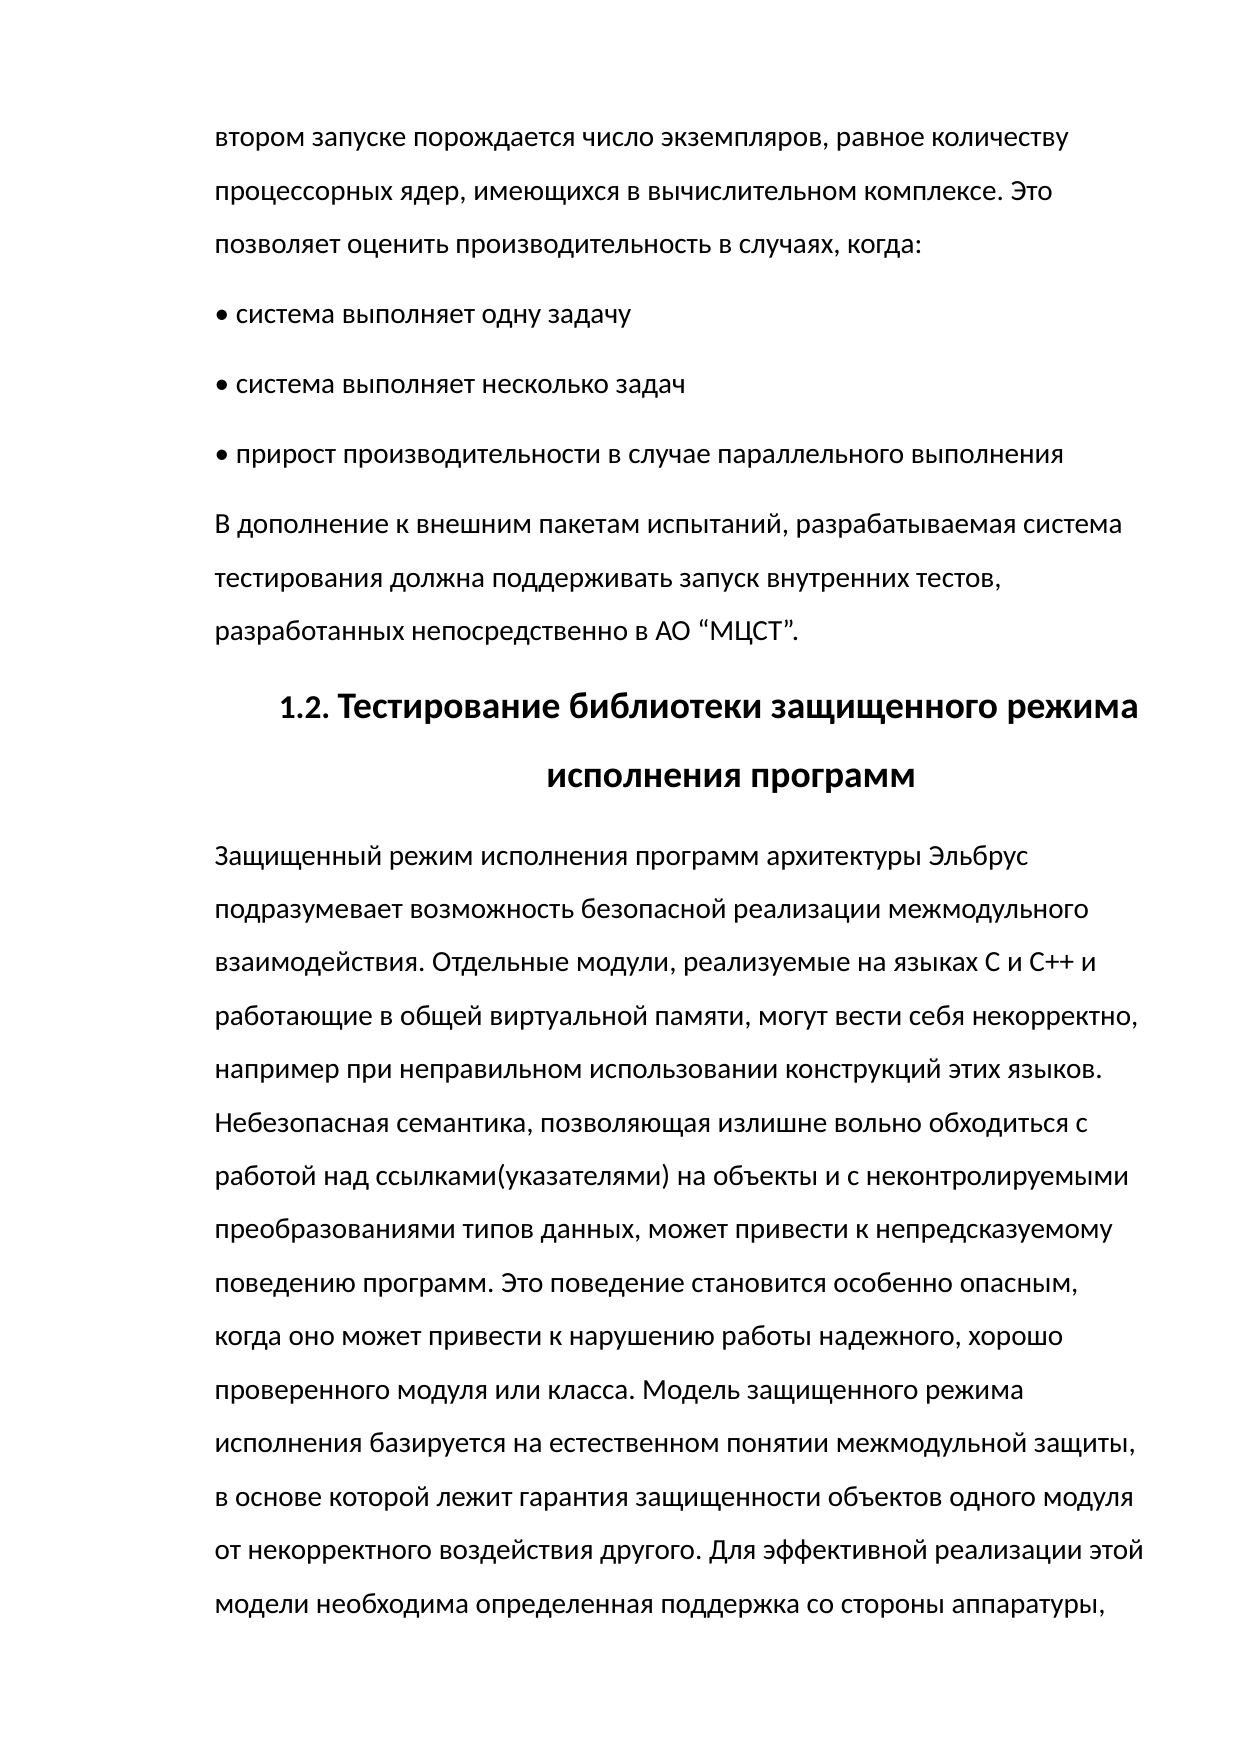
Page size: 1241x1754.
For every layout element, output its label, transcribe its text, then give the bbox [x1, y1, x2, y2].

text В дополнение к внешним пакетам испытаний, разрабатываемая система тестирования должна поддерживать запуск внутренних тестов, разработанных непосредственно в АО “МЦСТ”. [214, 505, 1152, 648]
text • система выполняет несколько задач [214, 365, 1152, 401]
text втором запуске порождается число экземпляров, равное количеству процессорных ядер, имеющихся в вычислительном комплексе. Это позволяет оценить производительность в случаях, когда: [214, 118, 1152, 261]
text Защищенный режим исполнения программ архитектуры Эльбрус подразумевает возможность безопасной реализации межмодульного взаимодействия. Отдельные модули, реализуемые на языках C и С++ и работающие в общей виртуальной памяти, могут вести себя некорректно, например при неправильном использовании конструкций этих языков. Небезопасная семантика, позволяющая излишне вольно обходиться с работой над ссылками(указателями) на объекты и с неконтролируемыми преобразованиями типов данных, может привести к непредсказуемому поведению программ. Это поведение становится особенно опасным, когда оно может привести к нарушению работы надежного, хорошо проверенного модуля или класса. Модель защищенного режима исполнения базируется на естественном понятии межмодульной защиты, в основе которой лежит гарантия защищенности объектов одного модуля от некорректного воздействия другого. Для эффективной реализации этой модели необходима определенная поддержка со стороны аппаратуры, [214, 837, 1152, 1620]
text • прирост производительности в случае параллельного выполнения [214, 435, 1152, 471]
list Тестирование библиотеки защищенного режима исполнения программ [266, 682, 1152, 797]
text • система выполняет одну задачу [214, 295, 1152, 331]
